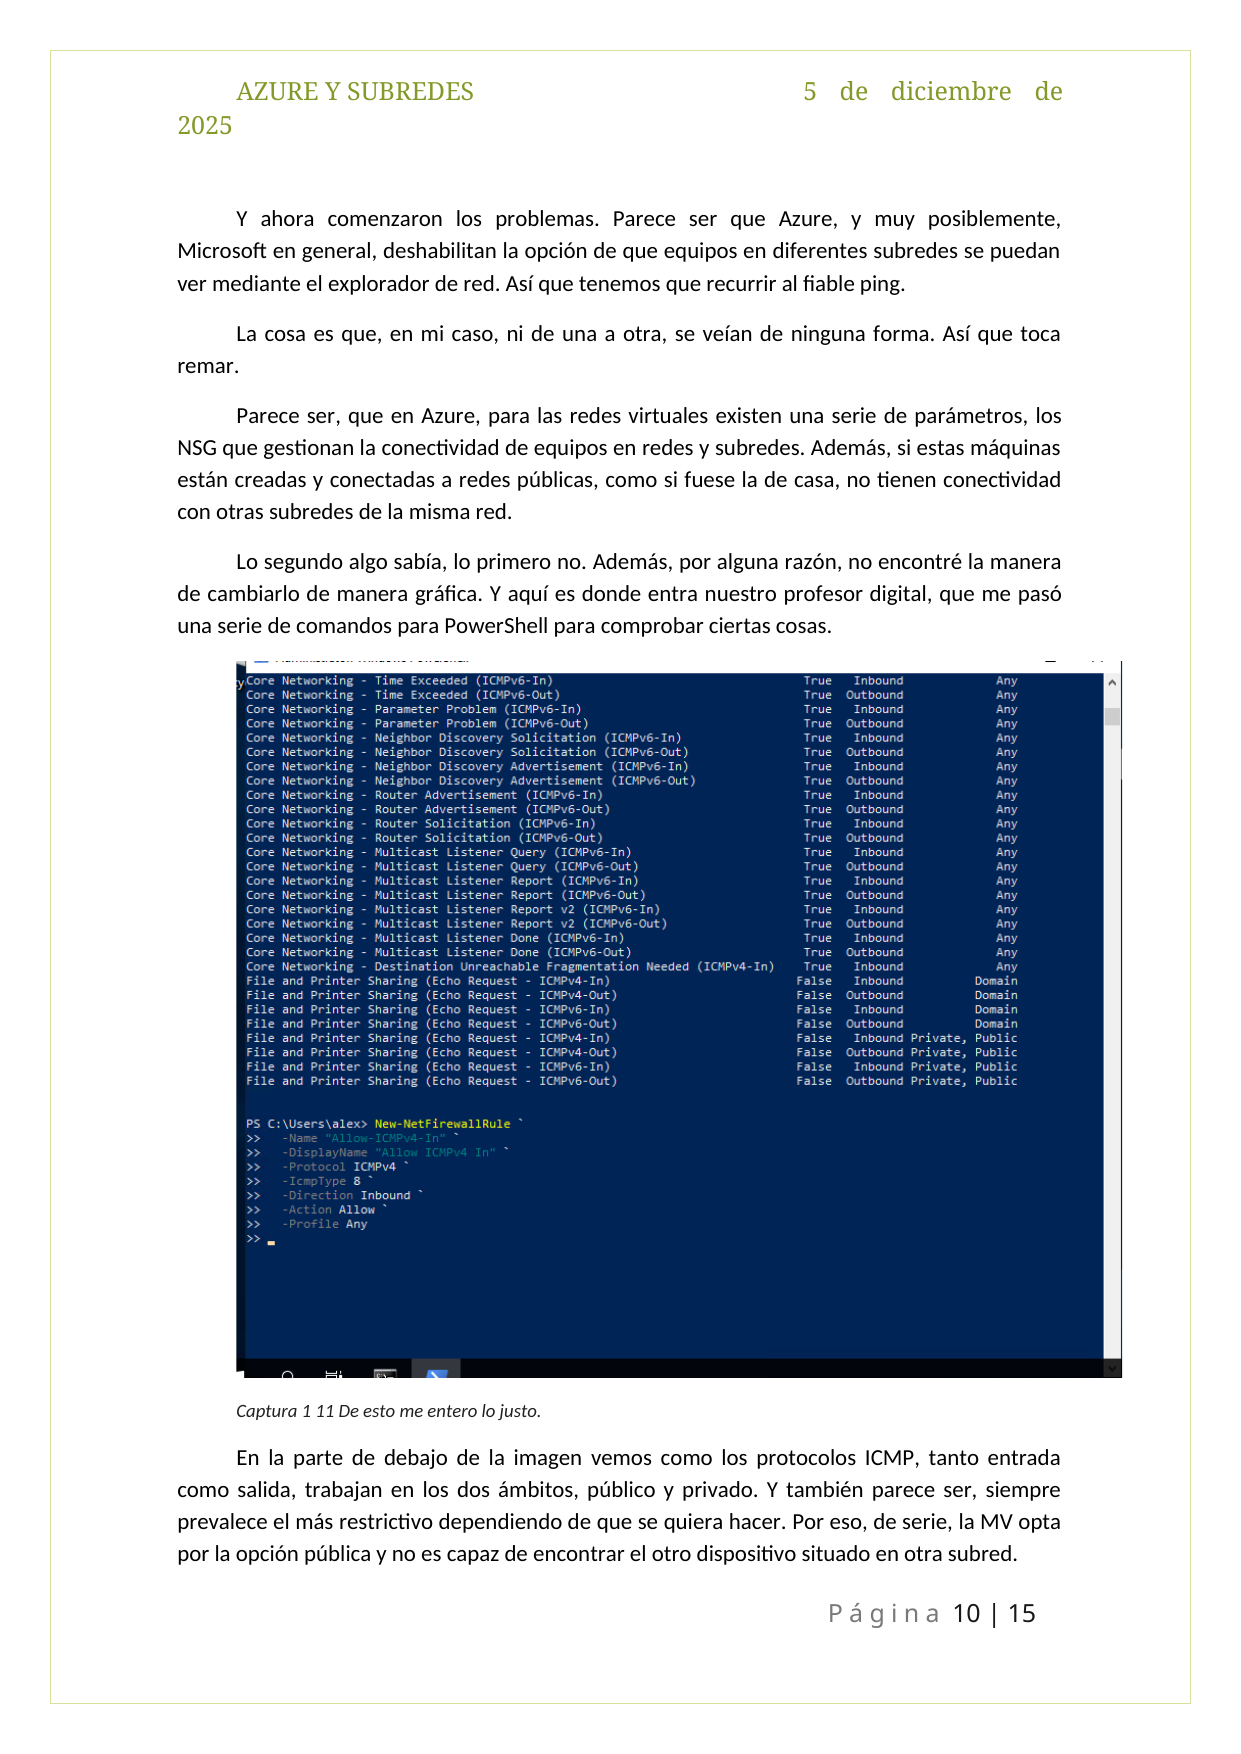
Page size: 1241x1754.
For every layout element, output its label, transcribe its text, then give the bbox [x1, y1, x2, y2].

text Y ahora comenzaron los problemas. Parece ser que Azure, y muy posiblemente, Microsoft en general, deshabilitan la opción de que equipos en diferentes subredes se puedan ver mediante el explorador de red. Así que tenemos que recurrir al fiable ping. [177, 204, 1063, 297]
text En la parte de debajo de la imagen vemos como los protocolos ICMP, tanto entrada como salida, trabajan en los dos ámbitos, público y privado. Y también parece ser, siempre prevalece el más restrictivo dependiendo de que se quiera hacer. Por eso, de serie, la MV opta por la opción pública y no es capaz de encontrar el otro dispositivo situado en otra subred. [177, 1443, 1063, 1567]
text Parece ser, que en Azure, para las redes virtuales existen una serie de parámetros, los NSG que gestionan la conectividad de equipos en redes y subredes. Además, si estas máquinas están creadas y conectadas a redes públicas, como si fuese la de casa, no tienen conectividad con otras subredes de la misma red. [177, 401, 1063, 525]
text Lo segundo algo sabía, lo primero no. Además, por alguna razón, no encontré la manera de cambiarlo de manera gráfica. Y aquí es donde entra nuestro profesor digital, que me pasó una serie de comandos para PowerShell para comprobar ciertas cosas. [177, 547, 1063, 639]
text Captura 1 11 De esto me entero lo justo. [177, 1399, 1063, 1422]
text La cosa es que, en mi caso, ni de una a otra, se veían de ninguna forma. Así que toca remar. [177, 319, 1063, 379]
